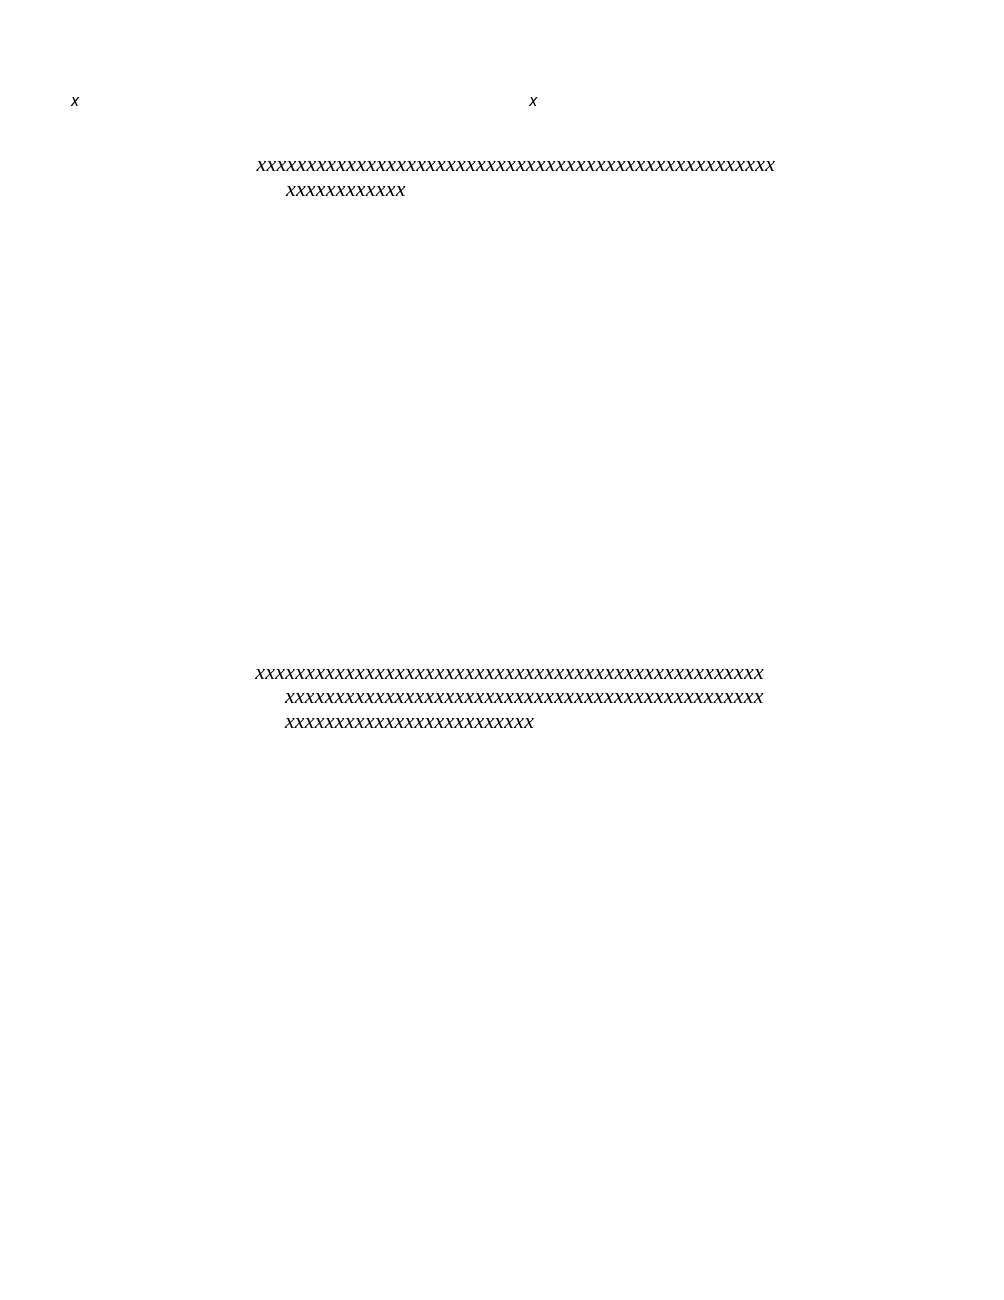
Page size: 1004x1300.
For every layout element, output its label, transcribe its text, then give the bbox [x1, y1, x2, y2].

text xxxxxxxxxxxxxxxxxxxxxxxxxxxxxxxxxxxxxxxxxxxxxxxxxxxxxxxxxxxxxxxx [256, 152, 788, 201]
text xxxxxxxxxxxxxxxxxxxxxxxxxxxxxxxxxxxxxxxxxxxxxxxxxxxxxxxxxxxxxxxxxxxxxxxxxxxxxxxxxxxxxxxxxxxxxxxxxxxxxxxxxxxxxxxxxxxxxxxxxxxx [255, 660, 774, 733]
